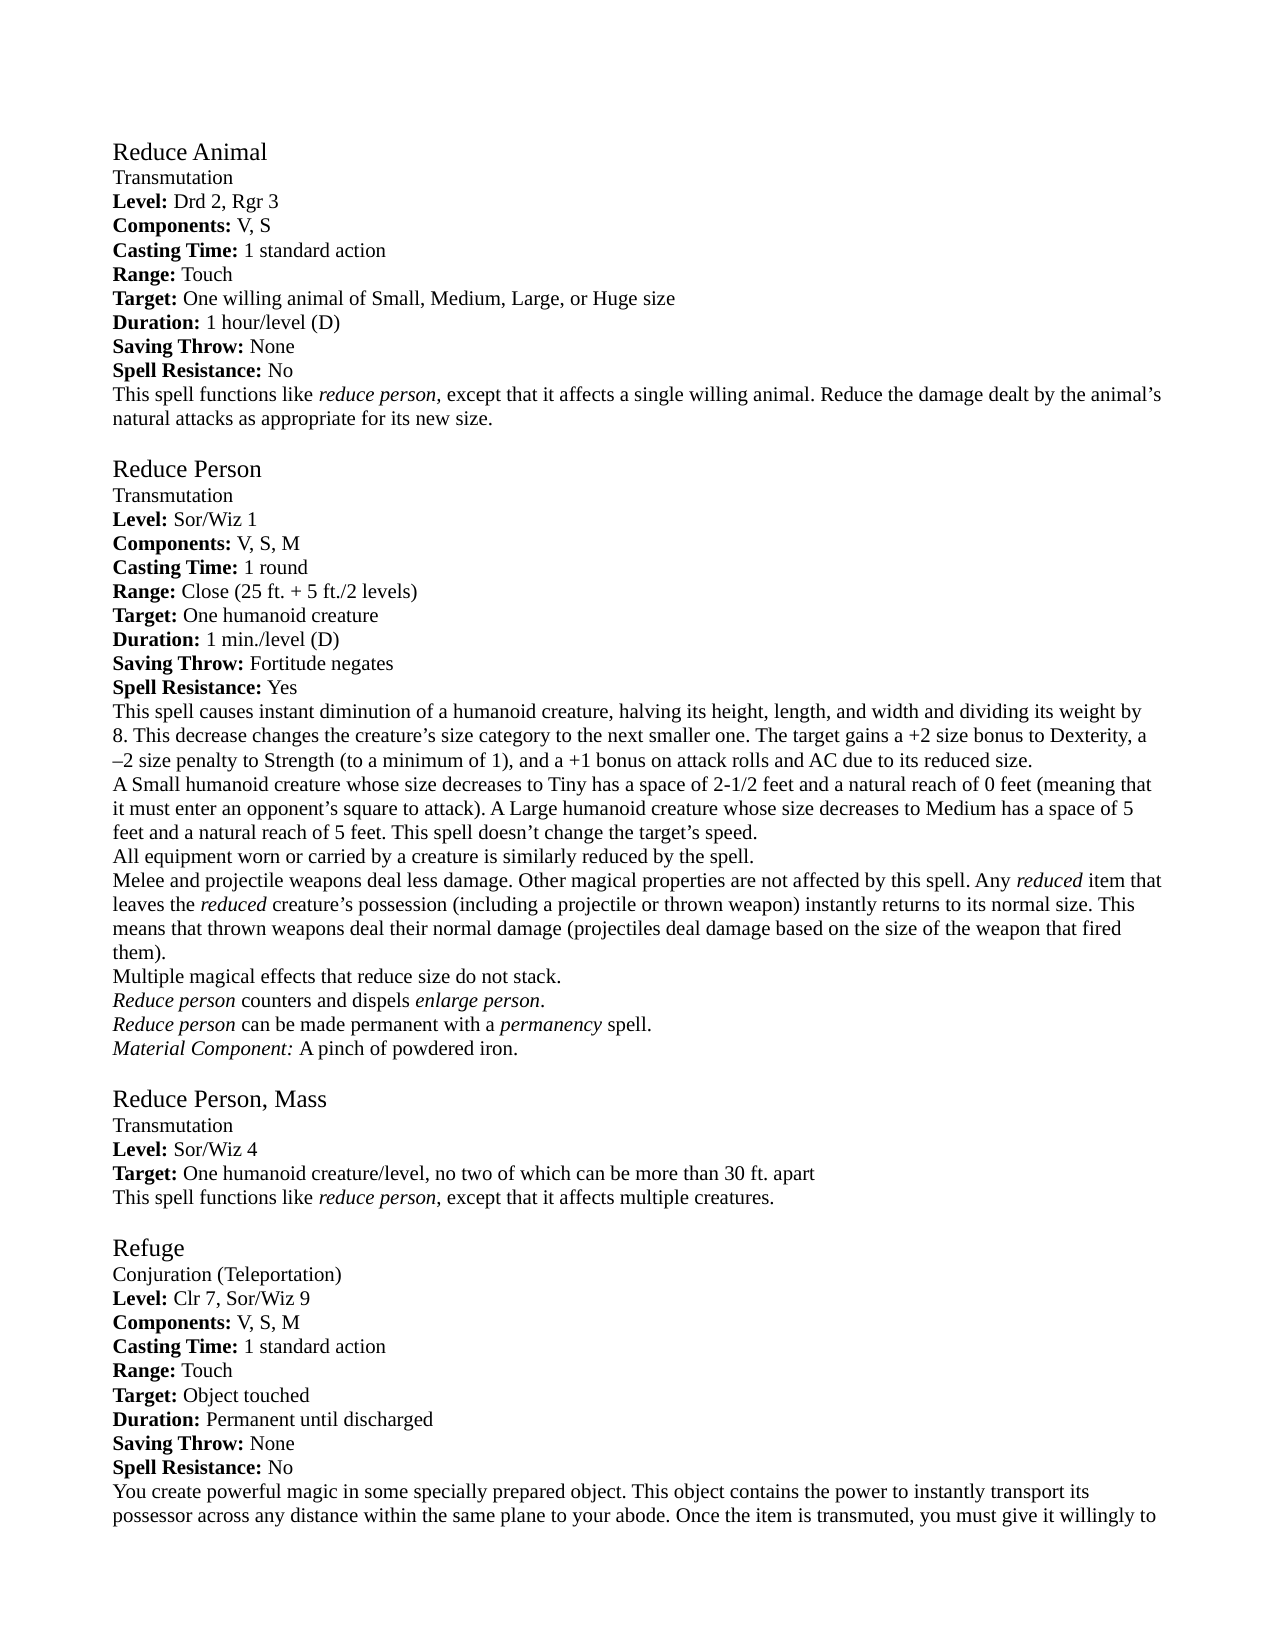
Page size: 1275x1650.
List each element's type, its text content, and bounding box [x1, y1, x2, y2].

text Casting Time: 1 standard action [112, 237, 1162, 262]
text Casting Time: 1 standard action [112, 1334, 1162, 1358]
text Target: One humanoid creature [112, 603, 1162, 627]
text Reduce person counters and dispels enlarge person. [112, 988, 1162, 1012]
text Duration: Permanent until discharged [112, 1407, 1162, 1431]
text Duration: 1 hour/level (D) [112, 310, 1162, 334]
text Components: V, S, M [112, 531, 1162, 555]
text Level: Drd 2, Rgr 3 [112, 189, 1162, 213]
text Level: Sor/Wiz 4 [112, 1137, 1162, 1161]
text Casting Time: 1 round [112, 555, 1162, 579]
text Reduce Person [112, 454, 1162, 483]
text Spell Resistance: No [112, 1455, 1162, 1479]
text Components: V, S, M [112, 1310, 1162, 1334]
text Reduce person can be made permanent with a permanency spell. [112, 1012, 1162, 1036]
text Spell Resistance: Yes [112, 675, 1162, 699]
text Material Component: A pinch of powdered iron. [112, 1036, 1162, 1060]
text Saving Throw: None [112, 1431, 1162, 1455]
text All equipment worn or carried by a creature is similarly reduced by the spell. [112, 844, 1162, 868]
text Refuge [112, 1233, 1162, 1262]
text A Small humanoid creature whose size decreases to Tiny has a space of 2-1/2 feet and a natural reach of 0 feet (meaning that it must enter an opponent’s square to attack). A Large humanoid creature whose size decreases to Medium has a space of 5 feet and a natural reach of 5 feet. This spell doesn’t change the target’s speed. [112, 772, 1162, 844]
text Transmutation [112, 1113, 1162, 1137]
text Saving Throw: None [112, 334, 1162, 358]
text Target: One willing animal of Small, Medium, Large, or Huge size [112, 286, 1162, 310]
text Reduce Person, Mass [112, 1084, 1162, 1113]
text Level: Clr 7, Sor/Wiz 9 [112, 1286, 1162, 1310]
text Transmutation [112, 165, 1162, 189]
text Conjuration (Teleportation) [112, 1262, 1162, 1286]
text Level: Sor/Wiz 1 [112, 507, 1162, 531]
text Range: Touch [112, 1358, 1162, 1382]
text Melee and projectile weapons deal less damage. Other magical properties are not affected by this spell. Any reduced item that leaves the reduced creature’s possession (including a projectile or thrown weapon) instantly returns to its normal size. This means that thrown weapons deal their normal damage (projectiles deal damage based on the size of the weapon that fired them). [112, 868, 1162, 964]
text Reduce Animal [112, 137, 1162, 165]
text Transmutation [112, 483, 1162, 507]
text Multiple magical effects that reduce size do not stack. [112, 964, 1162, 988]
text Spell Resistance: No [112, 358, 1162, 382]
text Target: Object touched [112, 1382, 1162, 1407]
text Target: One humanoid creature/level, no two of which can be more than 30 ft. apart [112, 1161, 1162, 1185]
text Range: Close (25 ft. + 5 ft./2 levels) [112, 579, 1162, 603]
text Duration: 1 min./level (D) [112, 627, 1162, 651]
text This spell causes instant diminution of a humanoid creature, halving its height, length, and width and dividing its weight by 8. This decrease changes the creature’s size category to the next smaller one. The target gains a +2 size bonus to Dexterity, a –2 size penalty to Strength (to a minimum of 1), and a +1 bonus on attack rolls and AC due to its reduced size. [112, 699, 1162, 772]
text Saving Throw: Fortitude negates [112, 651, 1162, 675]
text This spell functions like reduce person, except that it affects multiple creatures. [112, 1185, 1162, 1209]
text This spell functions like reduce person, except that it affects a single willing animal. Reduce the damage dealt by the animal’s natural attacks as appropriate for its new size. [112, 382, 1162, 430]
text You create powerful magic in some specially prepared object. This object contains the power to instantly transport its possessor across any distance within the same plane to your abode. Once the item is transmuted, you must give it willingly to [112, 1479, 1162, 1527]
text Components: V, S [112, 213, 1162, 237]
text Range: Touch [112, 262, 1162, 286]
